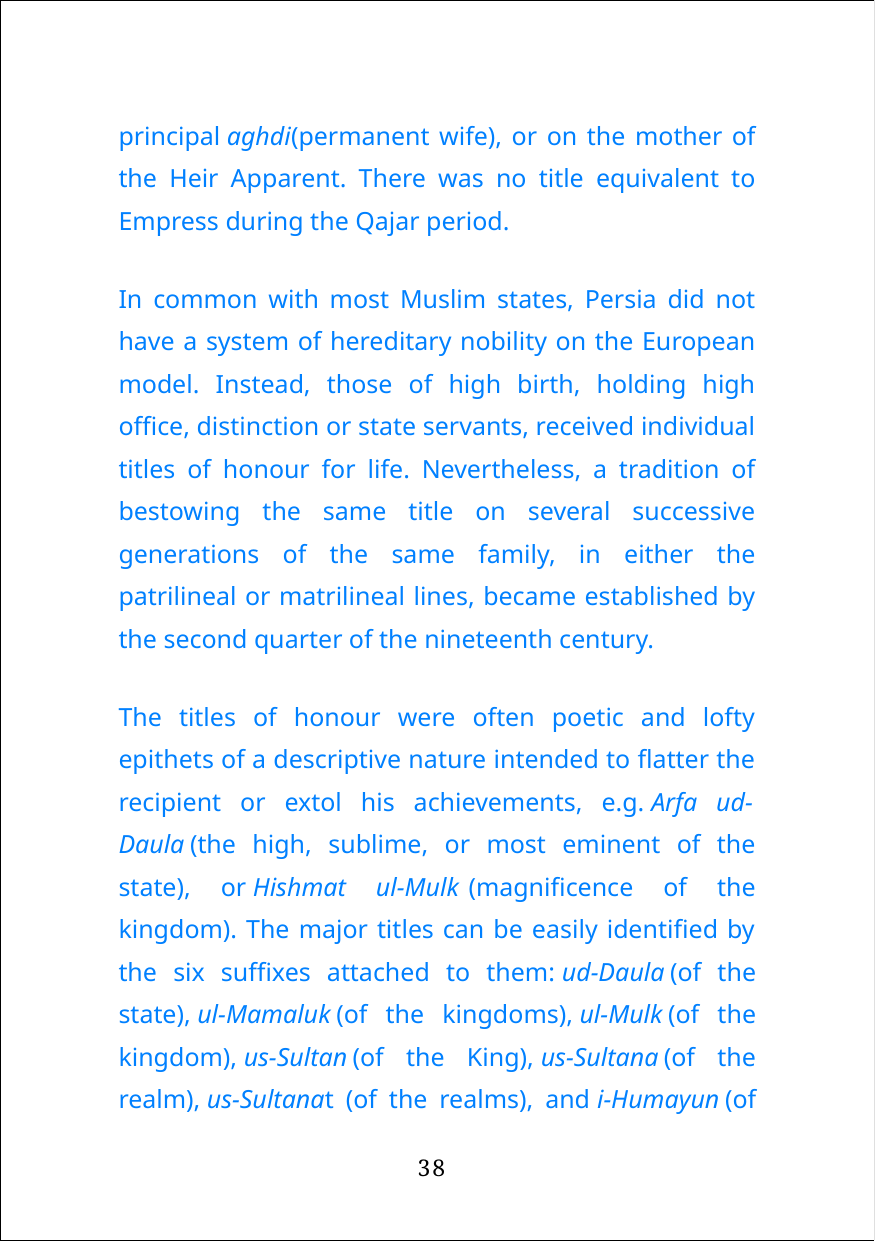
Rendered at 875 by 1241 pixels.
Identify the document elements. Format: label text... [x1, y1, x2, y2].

text principal aghdi(permanent wife), or on the mother of the Heir Apparent. There was no title equivalent to Empress during the Qajar period. In common with most Muslim states, Persia did not have a system of hereditary nobility on the European model. Instead, those of high birth, holding high office, distinction or state servants, received individual titles of honour for life. Nevertheless, a tradition of bestowing the same title on several successive generations of the same family, in either the patrilineal or matrilineal lines, became established by the second quarter of the nineteenth century. The titles of honour were often poetic and lofty epithets of a descriptive nature intended to flatter the recipient or extol his achievements, e.g. Arfa ud-Daula (the high, sublime, or most eminent of the state), or Hishmat ul-Mulk (magnificence of the kingdom). The major titles can be easily identified by the six suffixes attached to them: ud-Daula (of the state), ul-Mamaluk (of the kingdoms), ul-Mulk (of the kingdom), us-Sultan (of the King), us-Sultana (of the realm), us-Sultanat (of the realms), and i-Humayun (of [118, 118, 756, 1116]
